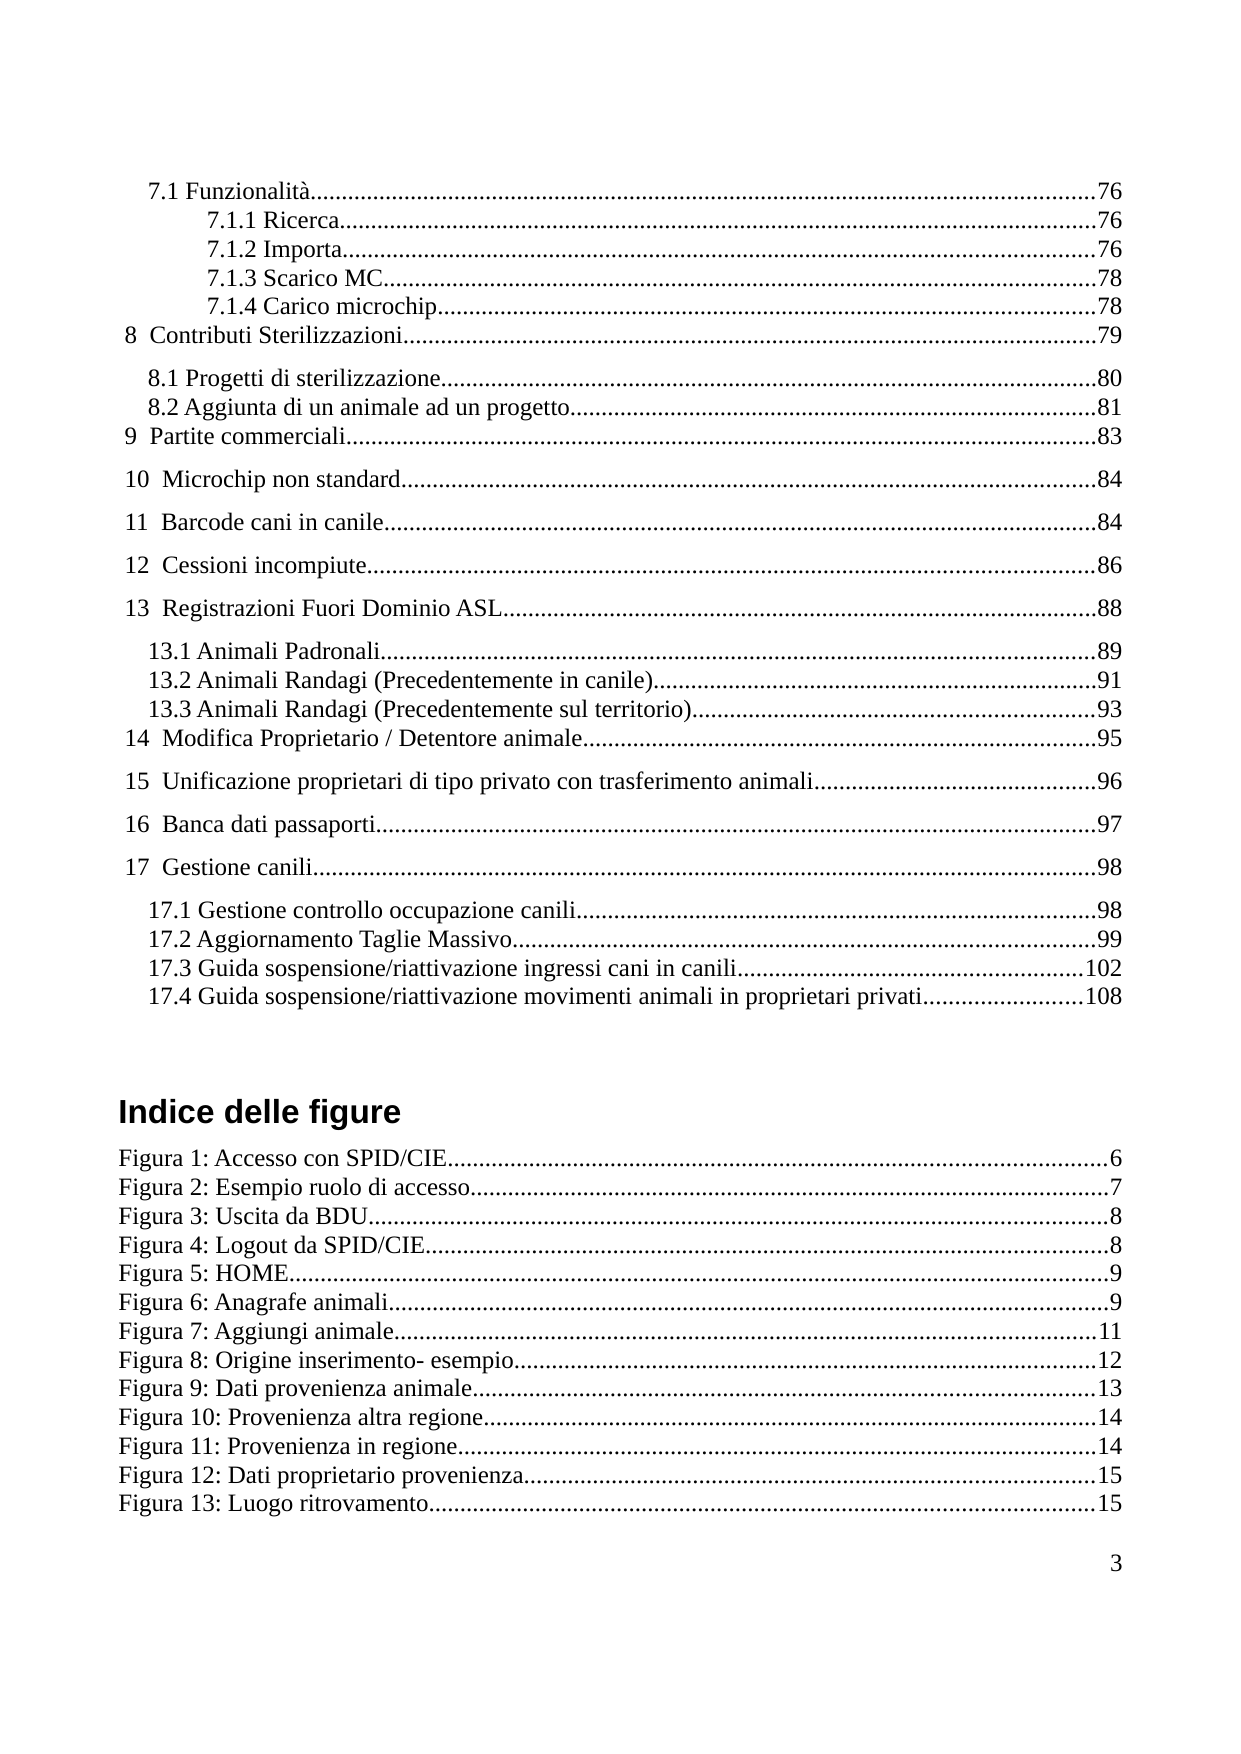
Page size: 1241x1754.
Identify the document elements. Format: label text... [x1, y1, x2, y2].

text 17.4 Guida sospensione/riattivazione movimenti animali in proprietari privati 108 [148, 981, 1122, 1010]
text 17 Gestione canili 98 [118, 852, 1122, 881]
text Figura 12: Dati proprietario provenienza 15 [118, 1460, 1122, 1488]
text 13.1 Animali Padronali 89 [148, 636, 1122, 665]
text Figura 9: Dati provenienza animale 13 [118, 1373, 1122, 1402]
text Figura 4: Logout da SPID/CIE 8 [118, 1230, 1122, 1258]
text 7.1.1 Ricerca 76 [207, 205, 1122, 234]
text 17.2 Aggiornamento Taglie Massivo 99 [148, 924, 1122, 953]
text 17.1 Gestione controllo occupazione canili 98 [148, 895, 1122, 924]
text Figura 5: HOME 9 [118, 1258, 1122, 1287]
text 15 Unificazione proprietari di tipo privato con trasferimento animali 96 [118, 766, 1122, 794]
text 11 Barcode cani in canile 84 [118, 507, 1122, 536]
text 7.1 Funzionalità 76 [148, 176, 1122, 205]
subtitle Indice delle figure [118, 1093, 1122, 1131]
text 13.3 Animali Randagi (Precedentemente sul territorio) 93 [148, 694, 1122, 723]
text 7.1.2 Importa 76 [207, 234, 1122, 263]
text 7.1.4 Carico microchip 78 [207, 291, 1122, 320]
text Figura 10: Provenienza altra regione 14 [118, 1402, 1122, 1431]
text Figura 1: Accesso con SPID/CIE 6 [118, 1143, 1122, 1172]
text Figura 7: Aggiungi animale 11 [118, 1316, 1122, 1345]
text 10 Microchip non standard 84 [118, 464, 1122, 493]
text Figura 11: Provenienza in regione 14 [118, 1431, 1122, 1460]
text 13.2 Animali Randagi (Precedentemente in canile) 91 [148, 665, 1122, 694]
text Figura 6: Anagrafe animali 9 [118, 1287, 1122, 1316]
text 14 Modifica Proprietario / Detentore animale 95 [118, 723, 1122, 751]
text Figura 3: Uscita da BDU 8 [118, 1201, 1122, 1230]
text 8 Contributi Sterilizzazioni 79 [118, 320, 1122, 349]
text 17.3 Guida sospensione/riattivazione ingressi cani in canili 102 [148, 953, 1122, 981]
text 8.1 Progetti di sterilizzazione 80 [148, 363, 1122, 392]
text Figura 8: Origine inserimento- esempio 12 [118, 1345, 1122, 1373]
text 12 Cessioni incompiute 86 [118, 550, 1122, 579]
text 8.2 Aggiunta di un animale ad un progetto 81 [148, 392, 1122, 421]
text 13 Registrazioni Fuori Dominio ASL 88 [118, 593, 1122, 622]
text 7.1.3 Scarico MC 78 [207, 263, 1122, 291]
text Figura 13: Luogo ritrovamento 15 [118, 1488, 1122, 1517]
text 16 Banca dati passaporti 97 [118, 809, 1122, 838]
text Figura 2: Esempio ruolo di accesso 7 [118, 1172, 1122, 1201]
text 9 Partite commerciali 83 [118, 421, 1122, 449]
